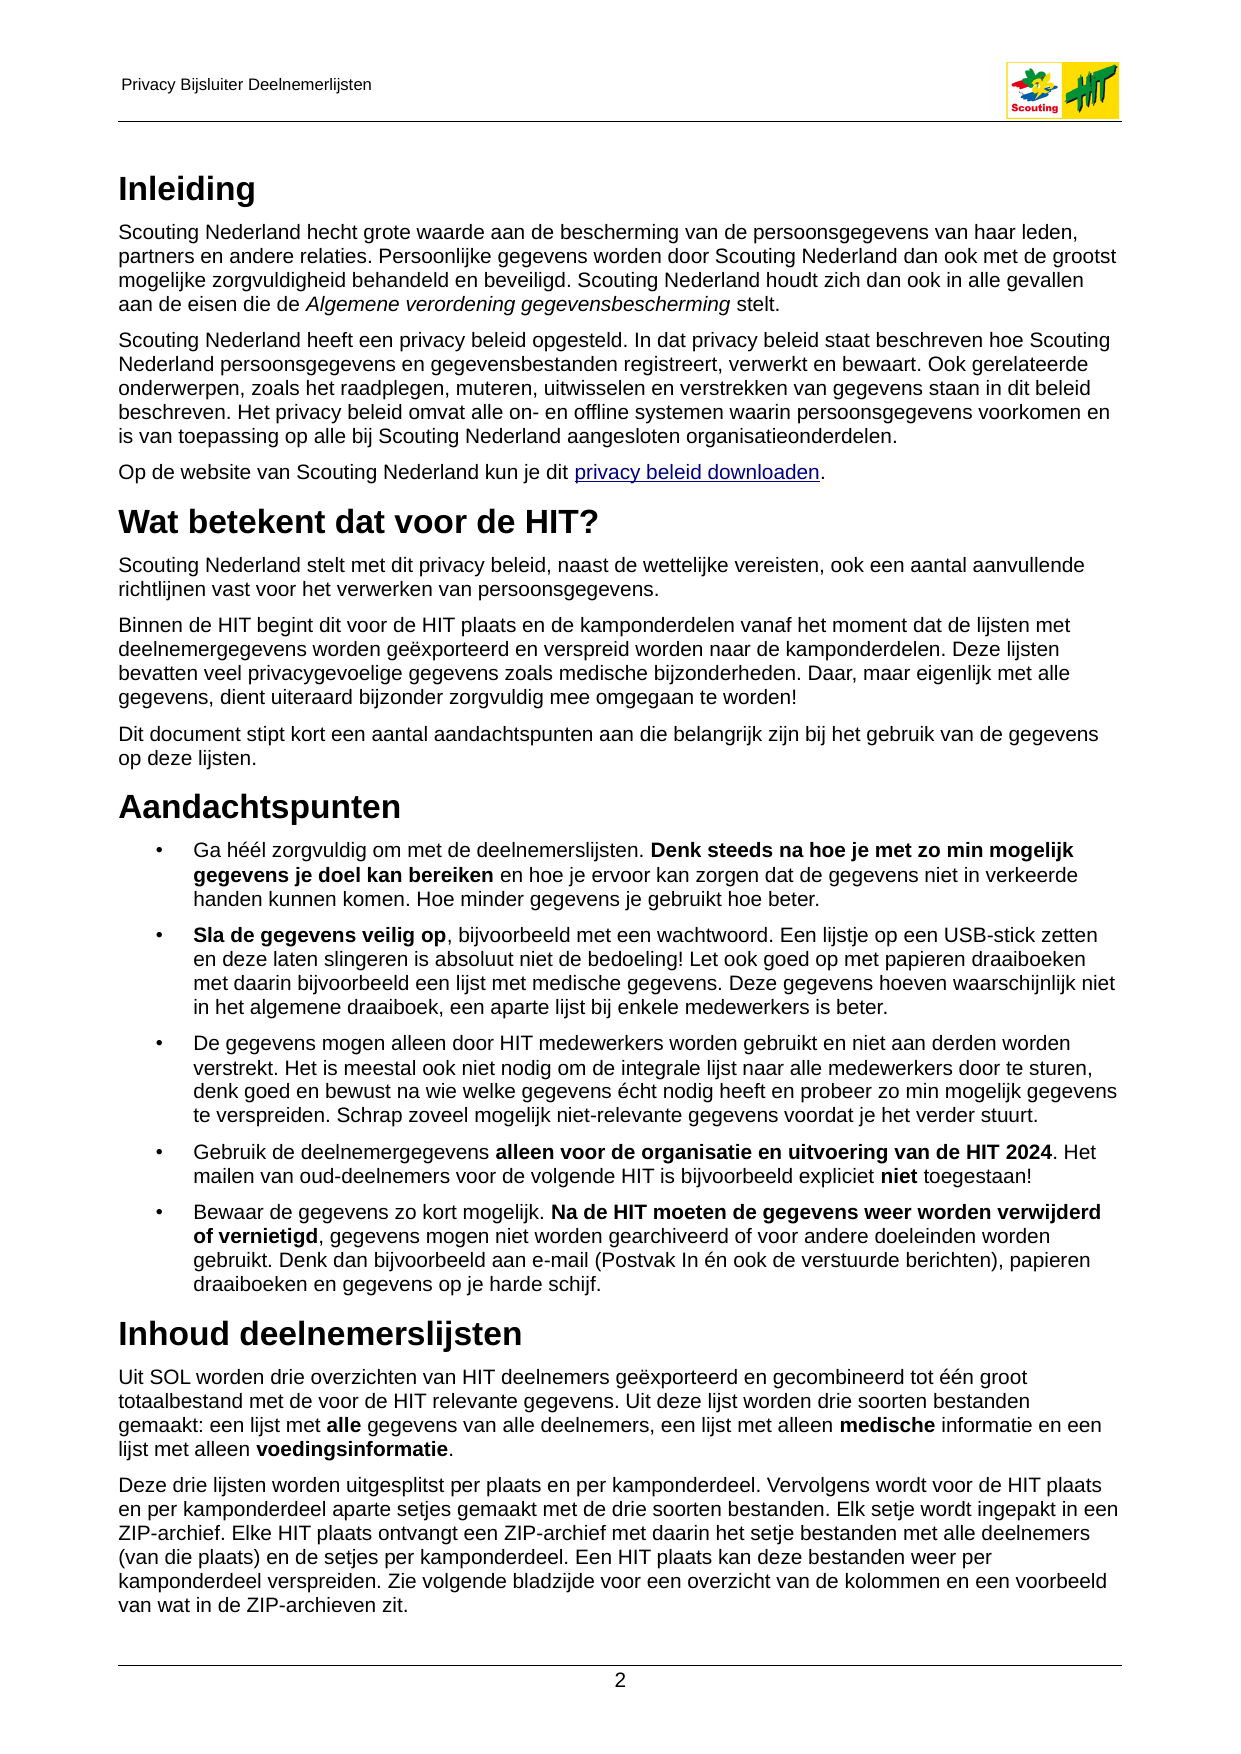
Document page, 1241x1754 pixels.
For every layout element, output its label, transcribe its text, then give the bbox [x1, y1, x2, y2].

picture [1006, 62, 1120, 119]
list De gegevens mogen alleen door HIT medewerkers worden gebruikt en niet aan derden worden verstrekt. Het is meestal ook niet nodig om de integrale lijst naar alle medewerkers door te sturen, denk goed en bewust na wie welke gegevens écht nodig heeft en probeer zo min mogelijk gegevens te verspreiden. Schrap zoveel mogelijk niet-relevante gegevens voordat je het verder stuurt. [156, 1031, 1122, 1127]
subtitle Inleiding [118, 168, 1122, 207]
text Scouting Nederland heeft een privacy beleid opgesteld. In dat privacy beleid staat beschreven hoe Scouting Nederland persoonsgegevens en gegevensbestanden registreert, verwerkt en bewaart. Ook gerelateerde onderwerpen, zoals het raadplegen, muteren, uitwisselen en verstrekken van gegevens staan in dit beleid beschreven. Het privacy beleid omvat alle on- en offline systemen waarin persoonsgegevens voorkomen en is van toepassing op alle bij Scouting Nederland aangesloten organisatieonderdelen. [118, 328, 1122, 448]
text Scouting Nederland hecht grote waarde aan de bescherming van de persoonsgegevens van haar leden, partners en andere relaties. Persoonlijke gegevens worden door Scouting Nederland dan ook met de grootst mogelijke zorgvuldigheid behandeld en beveiligd. Scouting Nederland houdt zich dan ook in alle gevallen aan de eisen die de Algemene verordening gegevensbescherming stelt. [118, 219, 1122, 315]
subtitle Wat betekent dat voor de HIT? [118, 502, 1122, 541]
text Binnen de HIT begint dit voor de HIT plaats en de kamponderdelen vanaf het moment dat de lijsten met deelnemergegevens worden geëxporteerd en verspreid worden naar de kamponderdelen. Deze lijsten bevatten veel privacygevoelige gegevens zoals medische bijzonderheden. Daar, maar eigenlijk met alle gegevens, dient uiteraard bijzonder zorgvuldig mee omgegaan te worden! [118, 613, 1122, 709]
subtitle Aandachtspunten [118, 787, 1122, 826]
text Op de website van Scouting Nederland kun je dit privacy beleid downloaden. [118, 460, 1122, 484]
list Sla de gegevens veilig op, bijvoorbeeld met een wachtwoord. Een lijstje op een USB-stick zetten en deze laten slingeren is absoluut niet de bedoeling! Let ook goed op met papieren draaiboeken met daarin bijvoorbeeld een lijst met medische gegevens. Deze gegevens hoeven waarschijnlijk niet in het algemene draaiboek, een aparte lijst bij enkele medewerkers is beter. [156, 923, 1122, 1019]
text Uit SOL worden drie overzichten van HIT deelnemers geëxporteerd en gecombineerd tot één groot totaalbestand met de voor de HIT relevante gegevens. Uit deze lijst worden drie soorten bestanden gemaakt: een lijst met alle gegevens van alle deelnemers, een lijst met alleen medische informatie en een lijst met alleen voedingsinformatie. [118, 1365, 1122, 1461]
text Scouting Nederland stelt met dit privacy beleid, naast de wettelijke vereisten, ook een aantal aanvullende richtlijnen vast voor het verwerken van persoonsgegevens. [118, 553, 1122, 601]
list Bewaar de gegevens zo kort mogelijk. Na de HIT moeten de gegevens weer worden verwijderd of vernietigd, gegevens mogen niet worden gearchiveerd of voor andere doeleinden worden gebruikt. Denk dan bijvoorbeeld aan e-mail (Postvak In én ook de verstuurde berichten), papieren draaiboeken en gegevens op je harde schijf. [156, 1200, 1122, 1296]
text Deze drie lijsten worden uitgesplitst per plaats en per kamponderdeel. Vervolgens wordt voor de HIT plaats en per kamponderdeel aparte setjes gemaakt met de drie soorten bestanden. Elk setje wordt ingepakt in een ZIP-archief. Elke HIT plaats ontvangt een ZIP-archief met daarin het setje bestanden met alle deelnemers (van die plaats) en de setjes per kamponderdeel. Een HIT plaats kan deze bestanden weer per kamponderdeel verspreiden. Zie volgende bladzijde voor een overzicht van de kolommen en een voorbeeld van wat in de ZIP-archieven zit. [118, 1473, 1122, 1617]
list Ga héél zorgvuldig om met de deelnemerslijsten. Denk steeds na hoe je met zo min mogelijk gegevens je doel kan bereiken en hoe je ervoor kan zorgen dat de gegevens niet in verkeerde handen kunnen komen. Hoe minder gegevens je gebruikt hoe beter. [156, 838, 1122, 910]
text Dit document stipt kort een aantal aandachtspunten aan die belangrijk zijn bij het gebruik van de gegevens op deze lijsten. [118, 722, 1122, 769]
subtitle Inhoud deelnemerslijsten [118, 1314, 1122, 1352]
list Gebruik de deelnemergegevens alleen voor de organisatie en uitvoering van de HIT 2024. Het mailen van oud-deelnemers voor de volgende HIT is bijvoorbeeld expliciet niet toegestaan! [156, 1140, 1122, 1188]
